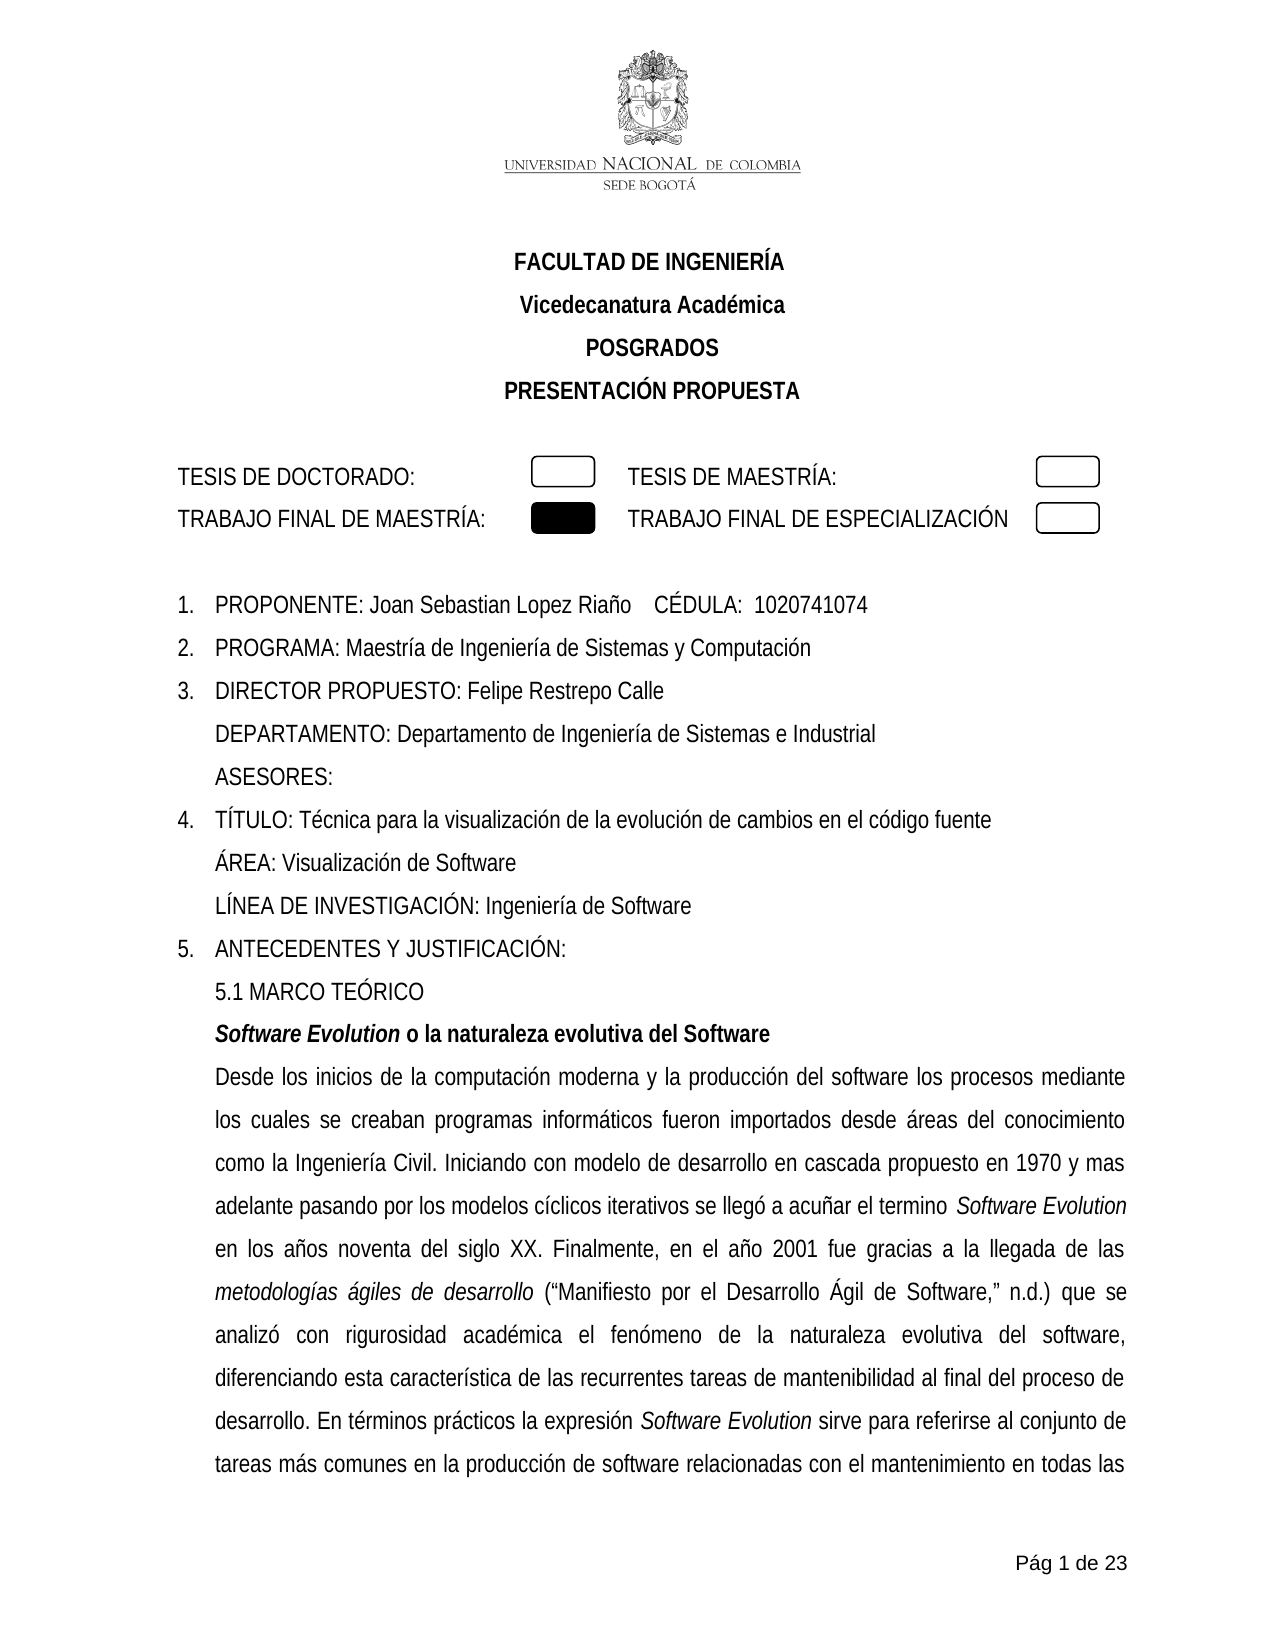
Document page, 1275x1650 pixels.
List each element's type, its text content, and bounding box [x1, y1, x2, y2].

text ÁREA: Visualización de Software [177, 848, 1127, 876]
text POSGRADOS [177, 333, 1127, 361]
list ANTECEDENTES Y JUSTIFICACIÓN: [177, 933, 1127, 962]
text TRABAJO FINAL DE MAESTRÍA: [177, 504, 532, 533]
list PROPONENTE: Joan Sebastian Lopez Riaño CÉDULA: 1020741074 [177, 590, 1127, 619]
text DEPARTAMENTO: Departamento de Ingeniería de Sistemas e Industrial [177, 719, 1127, 748]
text 5.1 MARCO TEÓRICO [215, 976, 1127, 1005]
text TRABAJO FINAL DE ESPECIALIZACIÓN [594, 504, 1037, 533]
text FACULTAD DE INGENIERÍA [177, 247, 1127, 276]
text LÍNEA DE INVESTIGACIÓN: Ingeniería de Software [177, 891, 1127, 919]
list PROGRAMA: Maestría de Ingeniería de Sistemas y Computación [177, 633, 1127, 662]
picture [504, 50, 801, 190]
list TÍTULO: Técnica para la visualización de la evolución de cambios en el código fuente [177, 805, 1127, 833]
text PRESENTACIÓN PROPUESTA [177, 376, 1127, 404]
text TESIS DE DOCTORADO: TESIS DE MAESTRÍA: [177, 461, 1127, 490]
text ASESORES: [177, 762, 1127, 791]
text Software Evolution o la naturaleza evolutiva del Software [215, 1019, 1127, 1048]
text Vicedecanatura Académica [177, 290, 1127, 318]
list DIRECTOR PROPUESTO: Felipe Restrepo Calle [177, 676, 1127, 705]
text Desde los inicios de la computación moderna y la producción del software los procesos mediante los cuales se creaban programas informáticos fueron importados desde áreas del conocimiento como la Ingeniería Civil. Iniciando con modelo de desarrollo en cascada propuesto en 1970 y mas adelante pasando por los modelos cíclicos iterativos se llegó a acuñar el termino Software Evolution en los años noventa del siglo XX. Finalmente, en el año 2001 fue gracias a la llegada de las metodologías ágiles de desarrollo (“Manifiesto por el Desarrollo Ágil de Software,” n.d.) que se analizó con rigurosidad académica el fenómeno de la naturaleza evolutiva del software, diferenciando esta característica de las recurrentes tareas de mantenibilidad al final del proceso de desarrollo. En términos prácticos la expresión Software Evolution sirve para referirse al conjunto de tareas más comunes en la producción de software relacionadas con el mantenimiento en todas las [215, 1062, 1127, 1477]
